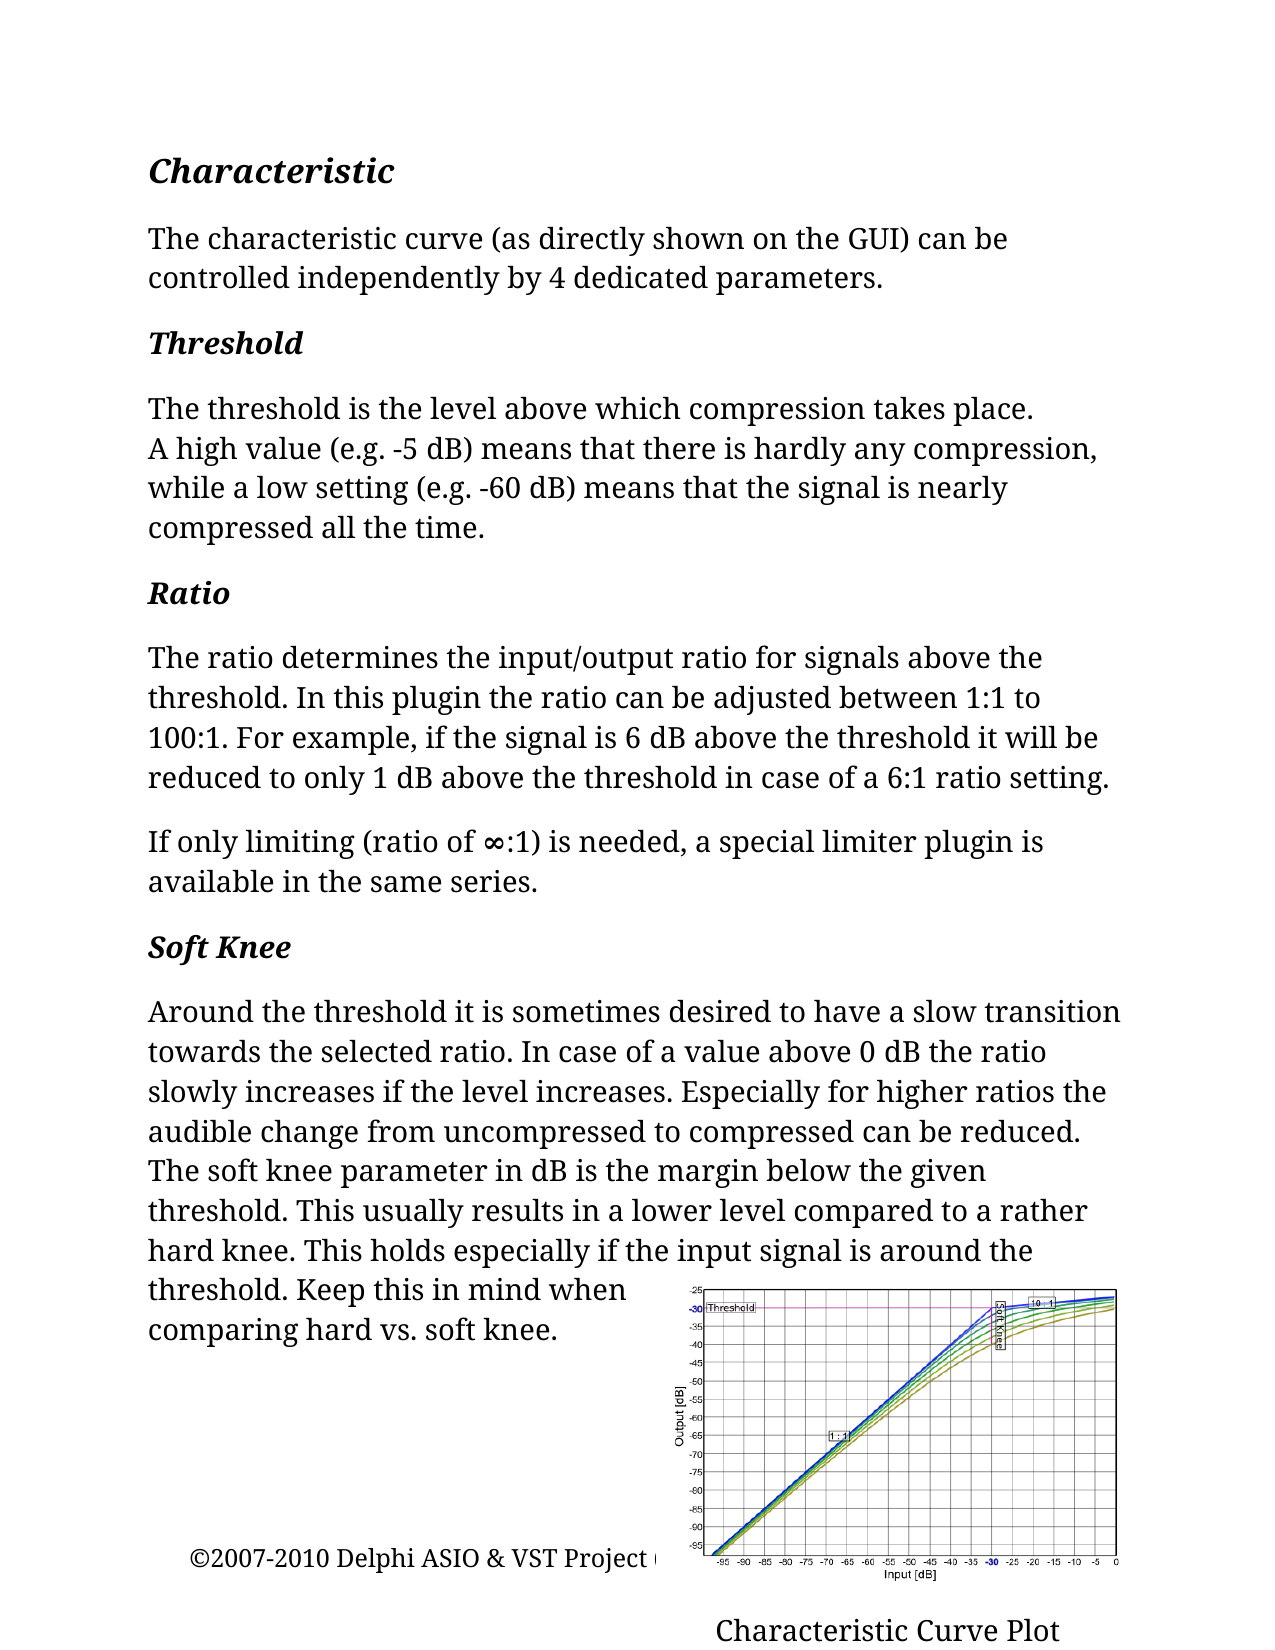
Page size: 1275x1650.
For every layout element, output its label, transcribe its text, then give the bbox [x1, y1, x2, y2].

text The threshold is the level above which compression takes place. A high value (e.g. -5 dB) means that there is hardly any compression, while a low setting (e.g. -60 dB) means that the signal is nearly compressed all the time. [148, 388, 1127, 547]
text Around the threshold it is sometimes desired to have a slow transition towards the selected ratio. In case of a value above 0 dB the ratio slowly increases if the level increases. Especially for higher ratios the audible change from uncompressed to compressed can be reduced. [148, 992, 1127, 1151]
subtitle Ratio [148, 572, 1127, 613]
picture [671, 1286, 1119, 1582]
text The characteristic curve (as directly shown on the GUI) can be controlled independently by 4 dedicated parameters. [148, 218, 1127, 297]
text The soft knee parameter in dB is the margin below the given threshold. This usually results in a lower level compared to a rather hard knee. This holds especially if the input signal is around the threshold. Keep this in mind when comparing hard vs. soft knee. [148, 1151, 1127, 1610]
text Characteristic Curve Plot [656, 1610, 1119, 1650]
subtitle Soft Knee [148, 926, 1127, 967]
subtitle Characteristic [148, 148, 1127, 193]
subtitle Threshold [148, 322, 1127, 363]
text If only limiting (ratio of ∞:1) is needed, a special limiter plugin is available in the same series. [148, 822, 1127, 901]
text The ratio determines the input/output ratio for signals above the threshold. In this plugin the ratio can be adjusted between 1:1 to 100:1. For example, if the signal is 6 dB above the threshold it will be reduced to only 1 dB above the threshold in case of a 6:1 ratio setting. [148, 638, 1127, 797]
